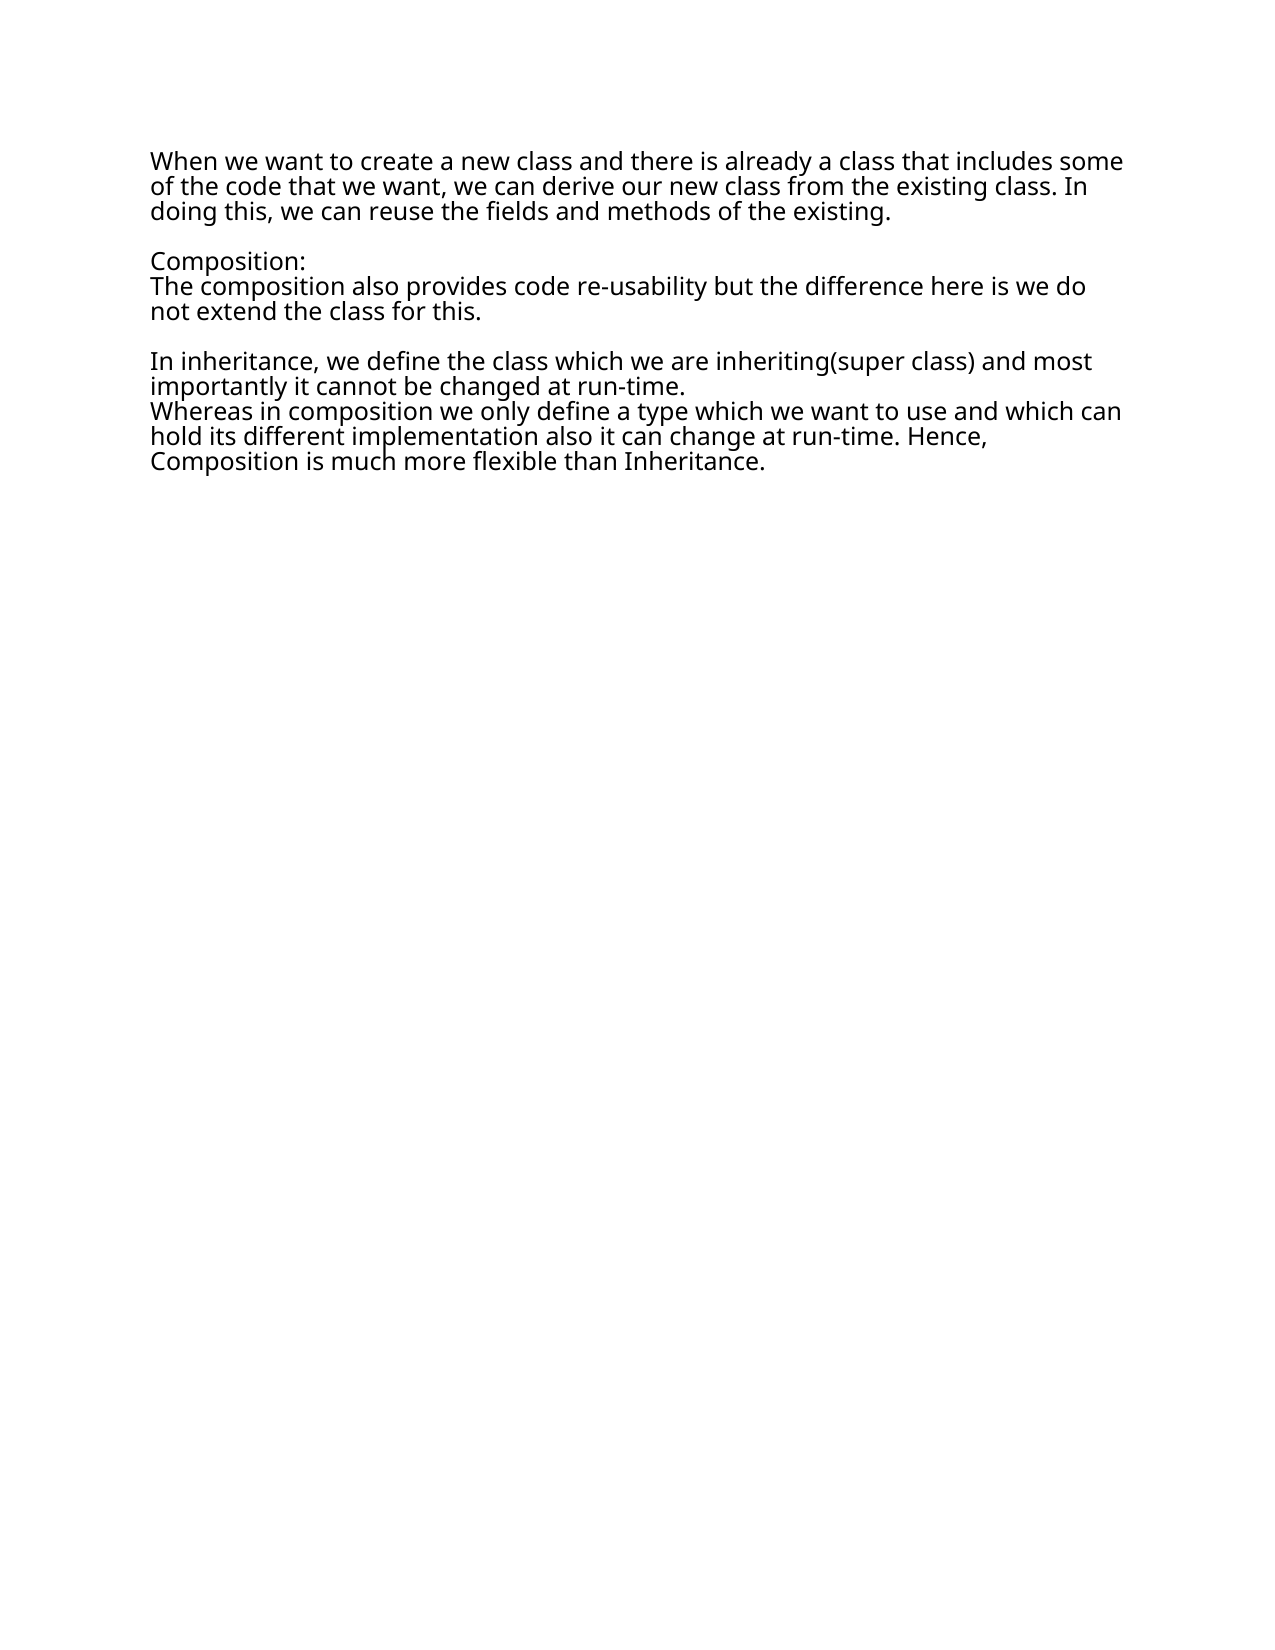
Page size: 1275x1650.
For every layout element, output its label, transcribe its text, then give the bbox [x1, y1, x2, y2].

text The composition also provides code re-usability but the difference here is we do not extend the class for this. [150, 275, 1125, 325]
text When we want to create a new class and there is already a class that includes some of the code that we want, we can derive our new class from the existing class. In doing this, we can reuse the fields and methods of the existing. [150, 150, 1125, 225]
text In inheritance, we define the class which we are inheriting(super class) and most importantly it cannot be changed at run-time. [150, 350, 1125, 400]
text Whereas in composition we only define a type which we want to use and which can hold its different implementation also it can change at run-time. Hence, Composition is much more flexible than Inheritance. [150, 400, 1125, 475]
text Composition: [150, 250, 1125, 275]
